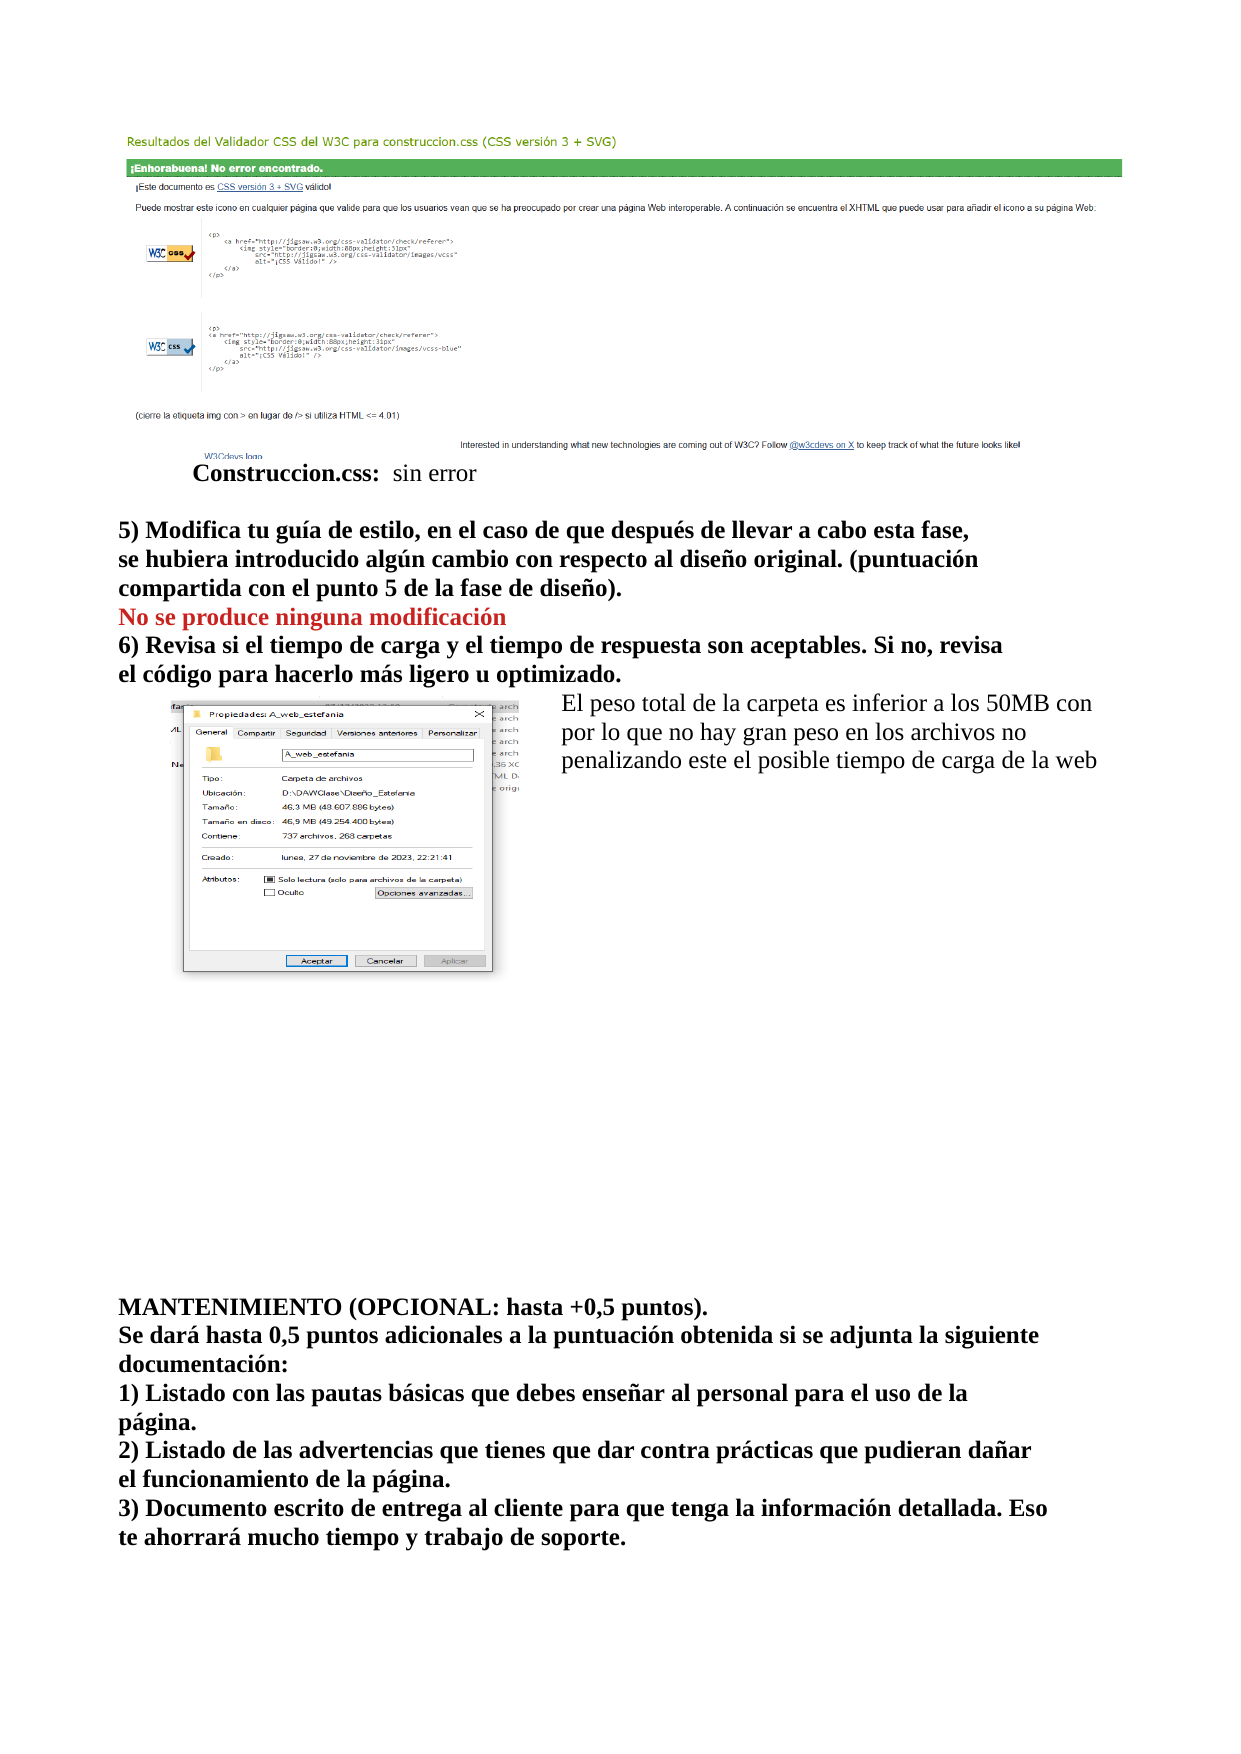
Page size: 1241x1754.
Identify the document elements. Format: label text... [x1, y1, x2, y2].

text MANTENIMIENTO (OPCIONAL: hasta +0,5 puntos). [118, 1292, 1122, 1321]
text el código para hacerlo más ligero u optimizado. [118, 659, 1122, 688]
text 6) Revisa si el tiempo de carga y el tiempo de respuesta son aceptables. Si no, revisa [118, 631, 1122, 659]
text compartida con el punto 5 de la fase de diseño). [118, 573, 1122, 602]
text Construccion.css: sin error [118, 459, 1122, 487]
text el funcionamiento de la página. [118, 1464, 1122, 1493]
text por lo que no hay gran peso en los archivos no penalizando este el posible tiempo de carga de la web [519, 717, 1122, 774]
text Se dará hasta 0,5 puntos adicionales a la puntuación obtenida si se adjunta la siguiente [118, 1321, 1122, 1349]
text 5) Modifica tu guía de estilo, en el caso de que después de llevar a cabo esta fase, [118, 516, 1122, 544]
text [118, 717, 170, 774]
picture [118, 118, 1123, 459]
text 1) Listado con las pautas básicas que debes enseñar al personal para el uso de la [118, 1378, 1122, 1407]
text No se produce ninguna modificación [118, 602, 1122, 631]
text El peso total de la carpeta es inferior a los 50MB con [118, 688, 1122, 717]
text documentación: [118, 1349, 1122, 1378]
text te ahorrará mucho tiempo y trabajo de soporte. [118, 1522, 1122, 1551]
text página. [118, 1407, 1122, 1436]
text 3) Documento escrito de entrega al cliente para que tenga la información detallada. Eso [118, 1493, 1122, 1522]
text se hubiera introducido algún cambio con respecto al diseño original. (puntuación [118, 544, 1122, 573]
picture [170, 696, 519, 982]
text 2) Listado de las advertencias que tienes que dar contra prácticas que pudieran dañar [118, 1436, 1122, 1464]
